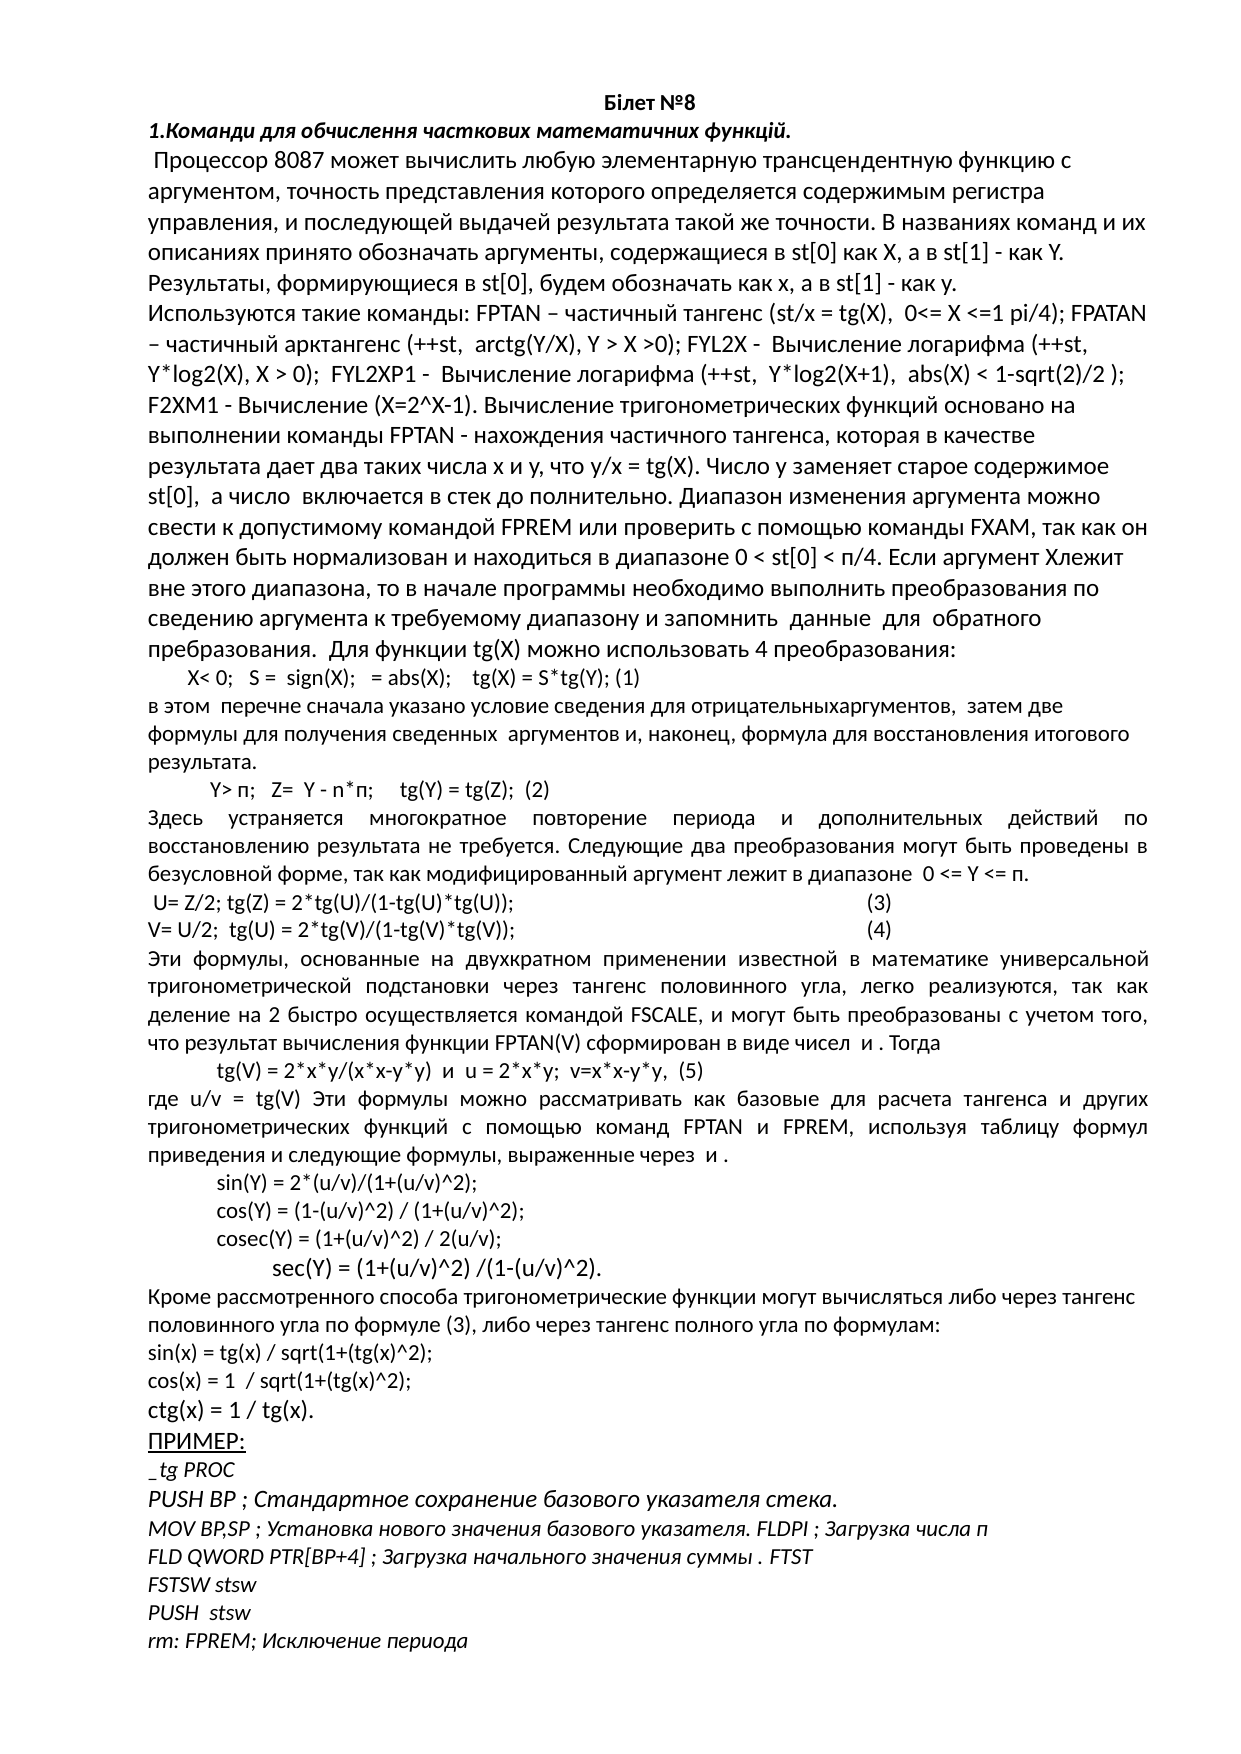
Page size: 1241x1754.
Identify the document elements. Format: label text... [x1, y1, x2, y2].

text Білет №8 [148, 88, 1152, 117]
list Команди для обчислення часткових математичних функцій. [148, 117, 1152, 144]
text Используются такие команды: FPTAN – частичный тангенс (st/x = tg(X), 0<= X <=1 pi/4); FPATAN – частичный арктангенс (++st, arctg(Y/X), Y > X >0); FYL2X - Вычисление логарифма (++st, Y*log2(X), X > 0); FYL2XP1 - Вычисление логарифма (++st, Y*log2(X+1), abs(X) < 1-sqrt(2)/2 ); F2XM1 - Вычисление (X=2^X-1). Вычисление тригонометрических функций основано на выполнении команды FPTAN - нахождения частичного тангенса, которая в качестве результата дает два таких числа x и y, что y/x = tg(X). Число y заменяет старое содержимое st[0], а число включается в стек до полнительно. Диапазон изменения аргумента можно свести к допустимому коман­дой FPREM или проверить с помощью команды FXAM, так как он должен быть нормализован и находиться в диапазоне 0 < st[0] < п/4. Если аргумент Xлежит вне этого диапазона, то в начале программы необходимо выполнить преобразования по сведению аргумента к требуемому диапазону и запомнить данные для обратного пребразования. Для функции tg(X) можно использовать 4 преобразования: [148, 297, 1152, 663]
text cos(x) = 1 / sqrt(1+(tg(x)^2); [148, 1366, 1148, 1394]
text MOV BP,SP ; Установка нового значения базового указателя. FLDPI ; Загрузка числа п [148, 1514, 1152, 1542]
text rm: FPREM; Исключение периода [148, 1626, 1152, 1654]
text sin(x) = tg(x) / sqrt(1+(tg(x)^2); [148, 1338, 1148, 1366]
text X< 0; S = sign(X); = abs(X); tg(X) = S*tg(Y); (1) [182, 663, 1149, 691]
text Процессор 8087 может вычислить любую элементарную трансцен­дентную функцию с аргументом, точность представления которого оп­ределяется содержимым регистра управления, и последующей выдачей результата такой же точности. В названиях команд и их описаниях принято обозначать аргументы, содержащиеся в st[0] как X, а в st[1] - как Y. Результаты, формирующиеся в st[0], будем обозначать как x, а в st[1] - как y. [148, 144, 1147, 297]
text ctg(x) = 1 / tg(x). [148, 1394, 1152, 1425]
text V= U/2; tg(U) = 2*tg(V)/(1-tg(V)*tg(V)); (4) [148, 916, 1149, 944]
text cos(Y) = (1-(u/v)^2) / (1+(u/v)^2); [216, 1196, 1149, 1224]
text PUSH stsw [148, 1598, 1152, 1626]
text FSTSW stsw [148, 1570, 1152, 1598]
text FLD QWORD PTR[BP+4] ; Загрузка начального значения суммы . FTST [148, 1542, 1152, 1570]
text _tg PROC [148, 1456, 1152, 1483]
text U= Z/2; tg(Z) = 2*tg(U)/(1-tg(U)*tg(U)); (3) [148, 888, 1149, 916]
text tg(V) = 2*x*y/(x*x-y*y) и u = 2*x*y; v=x*x-y*y, (5) [216, 1056, 1149, 1084]
text Здесь устраняется многократное повторение периода и дополнительных действий по восстановлению результата не требуется. Следующие два преобразования могут быть проведены в безусловной форме, так как модифицированный аргумент лежит в диапазоне 0 <= Y <= п. [148, 803, 1149, 888]
text sec(Y) = (1+(u/v)^2) /(1-(u/v)^2). [148, 1252, 1149, 1282]
text Эти формулы, основанные на двухкратном применении известной в ма­тематике универсальной тригонометрической подстановки через тан­генс половинного угла, легко реализуются, так как деление на 2 быстро осуществляется командой FSCALE, и могут быть преобразованы с учетом того, что результат вычисления функции FPTAN(V) сформиро­ван в виде чисел и . Тогда [148, 944, 1149, 1056]
text PUSH BP ; Стандартное сохранение базового указателя стека. [148, 1483, 1152, 1514]
text Кроме рассмотренного способа тригонометрические функции могут вычисляться либо через тангенс половинного угла по формуле (3), либо через тангенс полного угла по формулам: [148, 1282, 1148, 1338]
text Y> п; Z= Y - n*п; tg(Y) = tg(Z); (2) [148, 776, 1149, 803]
text в этом перечне сначала указано условие сведения для отрицательныхаргументов, затем две формулы для получения сведенных аргументов и, наконец, формула для восстановления итогового результата. [148, 691, 1149, 776]
text sin(Y) = 2*(u/v)/(1+(u/v)^2); [216, 1168, 1149, 1196]
text где u/v = tg(V) Эти формулы можно рассматривать как базовые для расчета тангенса и других тригонометрических функций с помощью команд FPTAN и FPREM, используя таблицу формул приведения и следую­щие формулы, выраженные через и . [148, 1084, 1149, 1168]
text cosec(Y) = (1+(u/v)^2) / 2(u/v); [216, 1224, 1149, 1252]
text ПРИМЕР: [148, 1425, 1149, 1456]
